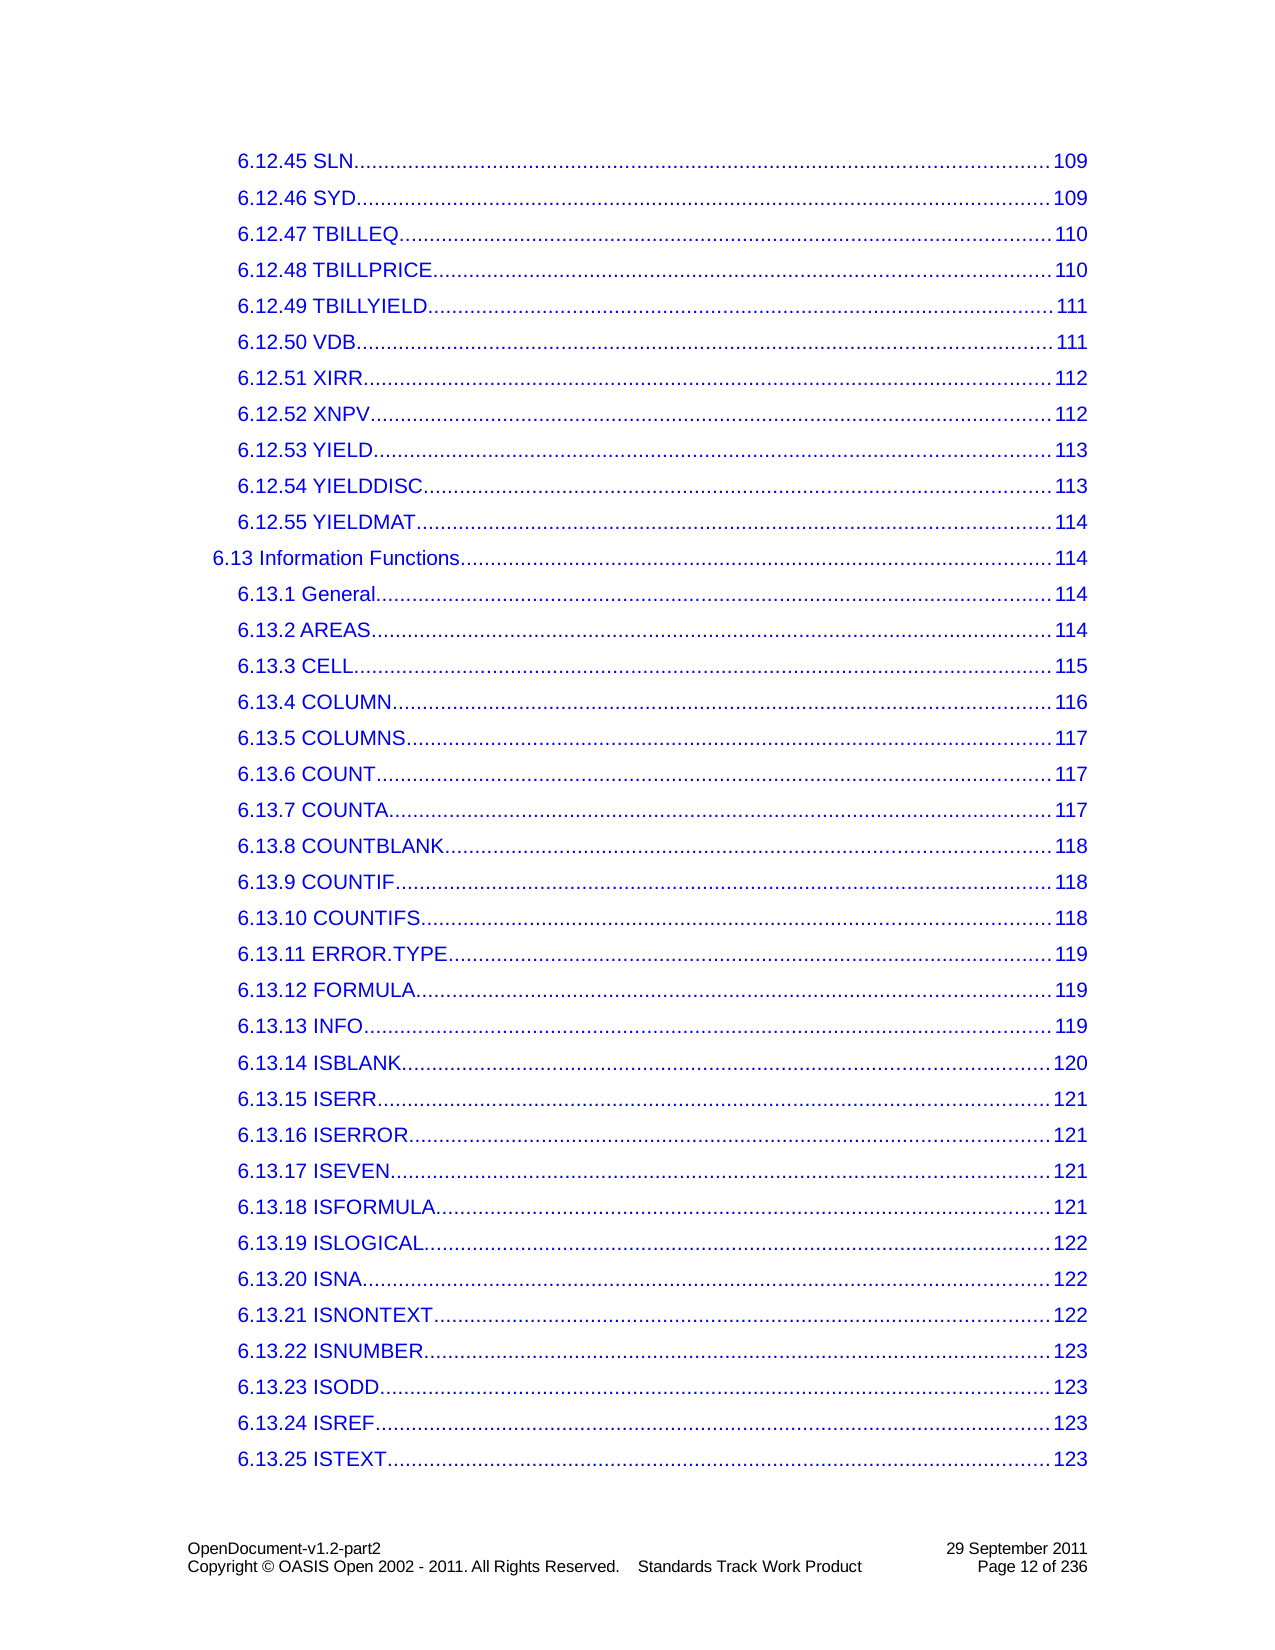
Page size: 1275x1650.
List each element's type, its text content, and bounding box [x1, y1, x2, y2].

text 6.13.12 FORMULA 119 [237, 979, 1088, 1002]
text 6.12.46 SYD 109 [237, 186, 1088, 209]
text 6.13.5 COLUMNS 117 [237, 727, 1088, 750]
text 6.12.51 XIRR 112 [237, 366, 1088, 390]
text 6.13.25 ISTEXT 123 [237, 1447, 1088, 1471]
text 6.13.9 COUNTIF 118 [237, 871, 1088, 894]
text 6.13.4 COLUMN 116 [237, 691, 1088, 714]
text 6.13.20 ISNA 122 [237, 1267, 1088, 1291]
text 6.12.55 YIELDMAT 114 [237, 510, 1088, 534]
text 6.13.22 ISNUMBER 123 [237, 1339, 1088, 1363]
text 6.13.11 ERROR.TYPE 119 [237, 943, 1088, 966]
text 6.12.53 YIELD 113 [237, 438, 1088, 462]
text 6.12.48 TBILLPRICE 110 [237, 258, 1088, 282]
text 6.12.50 VDB 111 [237, 330, 1088, 354]
text 6.12.52 XNPV 112 [237, 402, 1088, 426]
text 6.13.3 CELL 115 [237, 654, 1088, 678]
text 6.12.49 TBILLYIELD 111 [237, 294, 1088, 318]
text 6.13.13 INFO 119 [237, 1015, 1088, 1038]
text 6.13.16 ISERROR 121 [237, 1123, 1088, 1147]
text 6.12.47 TBILLEQ 110 [237, 222, 1088, 246]
text 6.13.24 ISREF 123 [237, 1411, 1088, 1435]
text 6.13.6 COUNT 117 [237, 763, 1088, 786]
text 6.13.17 ISEVEN 121 [237, 1159, 1088, 1183]
text 6.13.23 ISODD 123 [237, 1375, 1088, 1399]
text 6.12.45 SLN 109 [237, 150, 1088, 173]
text 6.13.2 AREAS 114 [237, 618, 1088, 642]
text 6.13.15 ISERR 121 [237, 1087, 1088, 1111]
text 6.13.1 General 114 [237, 582, 1088, 606]
text 6.13 Information Functions 114 [212, 546, 1088, 570]
text 6.13.8 COUNTBLANK 118 [237, 835, 1088, 858]
text 6.13.14 ISBLANK 120 [237, 1051, 1088, 1074]
text 6.13.21 ISNONTEXT 122 [237, 1303, 1088, 1327]
text 6.12.54 YIELDDISC 113 [237, 474, 1088, 498]
text 6.13.7 COUNTA 117 [237, 799, 1088, 822]
text 6.13.10 COUNTIFS 118 [237, 907, 1088, 930]
text 6.13.19 ISLOGICAL 122 [237, 1231, 1088, 1255]
text 6.13.18 ISFORMULA 121 [237, 1195, 1088, 1219]
